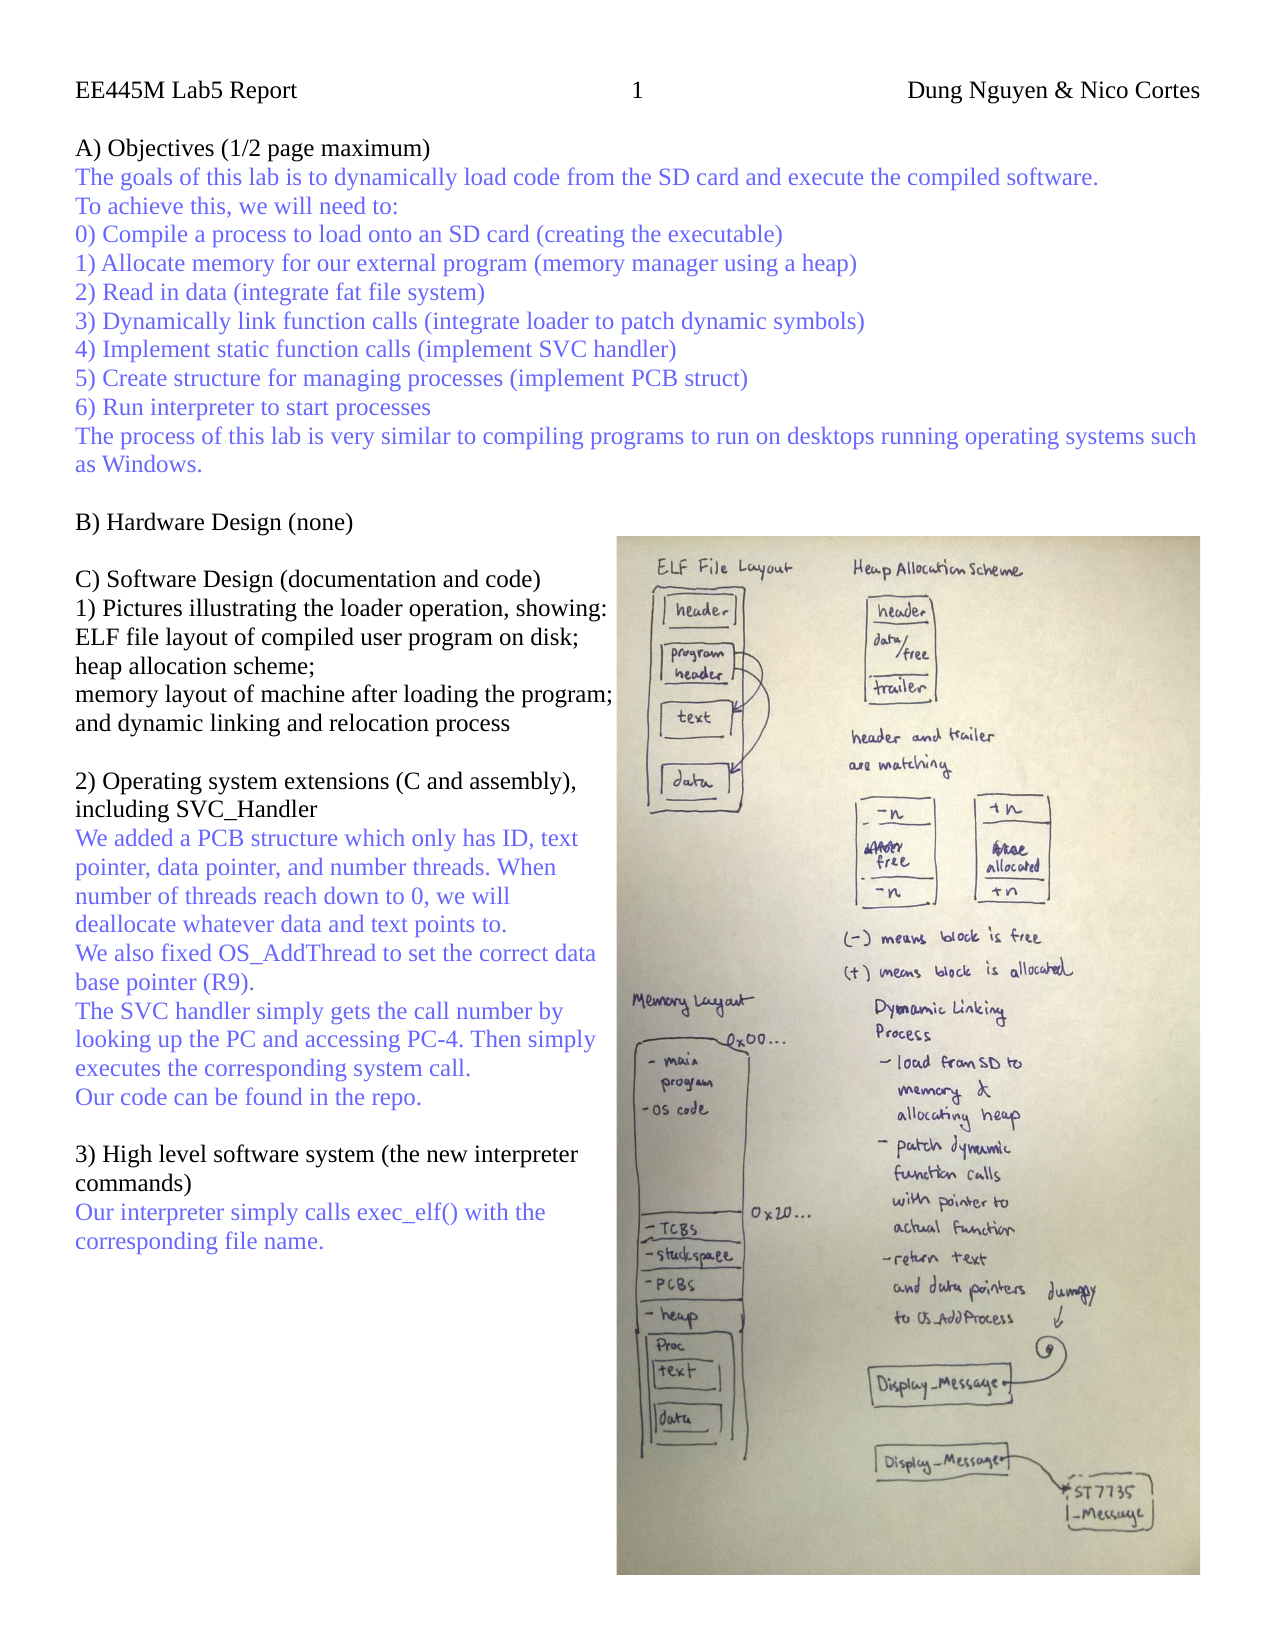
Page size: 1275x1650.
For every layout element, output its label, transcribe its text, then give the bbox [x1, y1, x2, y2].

text The process of this lab is very similar to compiling programs to run on desktops running operating systems such as Windows. [75, 421, 1200, 478]
text 6) Run interpreter to start processes [75, 392, 1200, 421]
text 2) Operating system extensions (C and assembly), including SVC_Handler [75, 766, 616, 823]
text 1) Pictures illustrating the loader operation, showing: [75, 593, 616, 622]
text Our code can be found in the repo. [75, 1082, 616, 1111]
picture [616, 536, 1200, 1575]
text heap allocation scheme; [75, 651, 616, 679]
text 2) Read in data (integrate fat file system) [75, 277, 1200, 306]
text memory layout of machine after loading the program; [75, 679, 616, 708]
text 4) Implement static function calls (implement SVC handler) [75, 334, 1200, 363]
text ELF file layout of compiled user program on disk; [75, 622, 616, 651]
text We added a PCB structure which only has ID, text pointer, data pointer, and number threads. When number of threads reach down to 0, we will deallocate whatever data and text points to. [75, 823, 616, 938]
text The SVC handler simply gets the call number by looking up the PC and accessing PC-4. Then simply executes the corresponding system call. [75, 996, 616, 1082]
text C) Software Design (documentation and code) [75, 564, 616, 593]
text We also fixed OS_AddThread to set the correct data base pointer (R9). [75, 938, 616, 996]
text To achieve this, we will need to: [75, 191, 1200, 219]
text The goals of this lab is to dynamically load code from the SD card and execute the compiled software. [75, 162, 1200, 191]
text 3) Dynamically link function calls (integrate loader to patch dynamic symbols) [75, 306, 1200, 334]
text A) Objectives (1/2 page maximum) [75, 133, 1200, 162]
text 5) Create structure for managing processes (implement PCB struct) [75, 363, 1200, 392]
text Our interpreter simply calls exec_elf() with the corresponding file name. [75, 1197, 616, 1254]
text 3) High level software system (the new interpreter commands) [75, 1139, 616, 1197]
text 1) Allocate memory for our external program (memory manager using a heap) [75, 248, 1200, 277]
text 0) Compile a process to load onto an SD card (creating the executable) [75, 219, 1200, 248]
text and dynamic linking and relocation process [75, 708, 616, 737]
text B) Hardware Design (none) [75, 507, 1200, 536]
